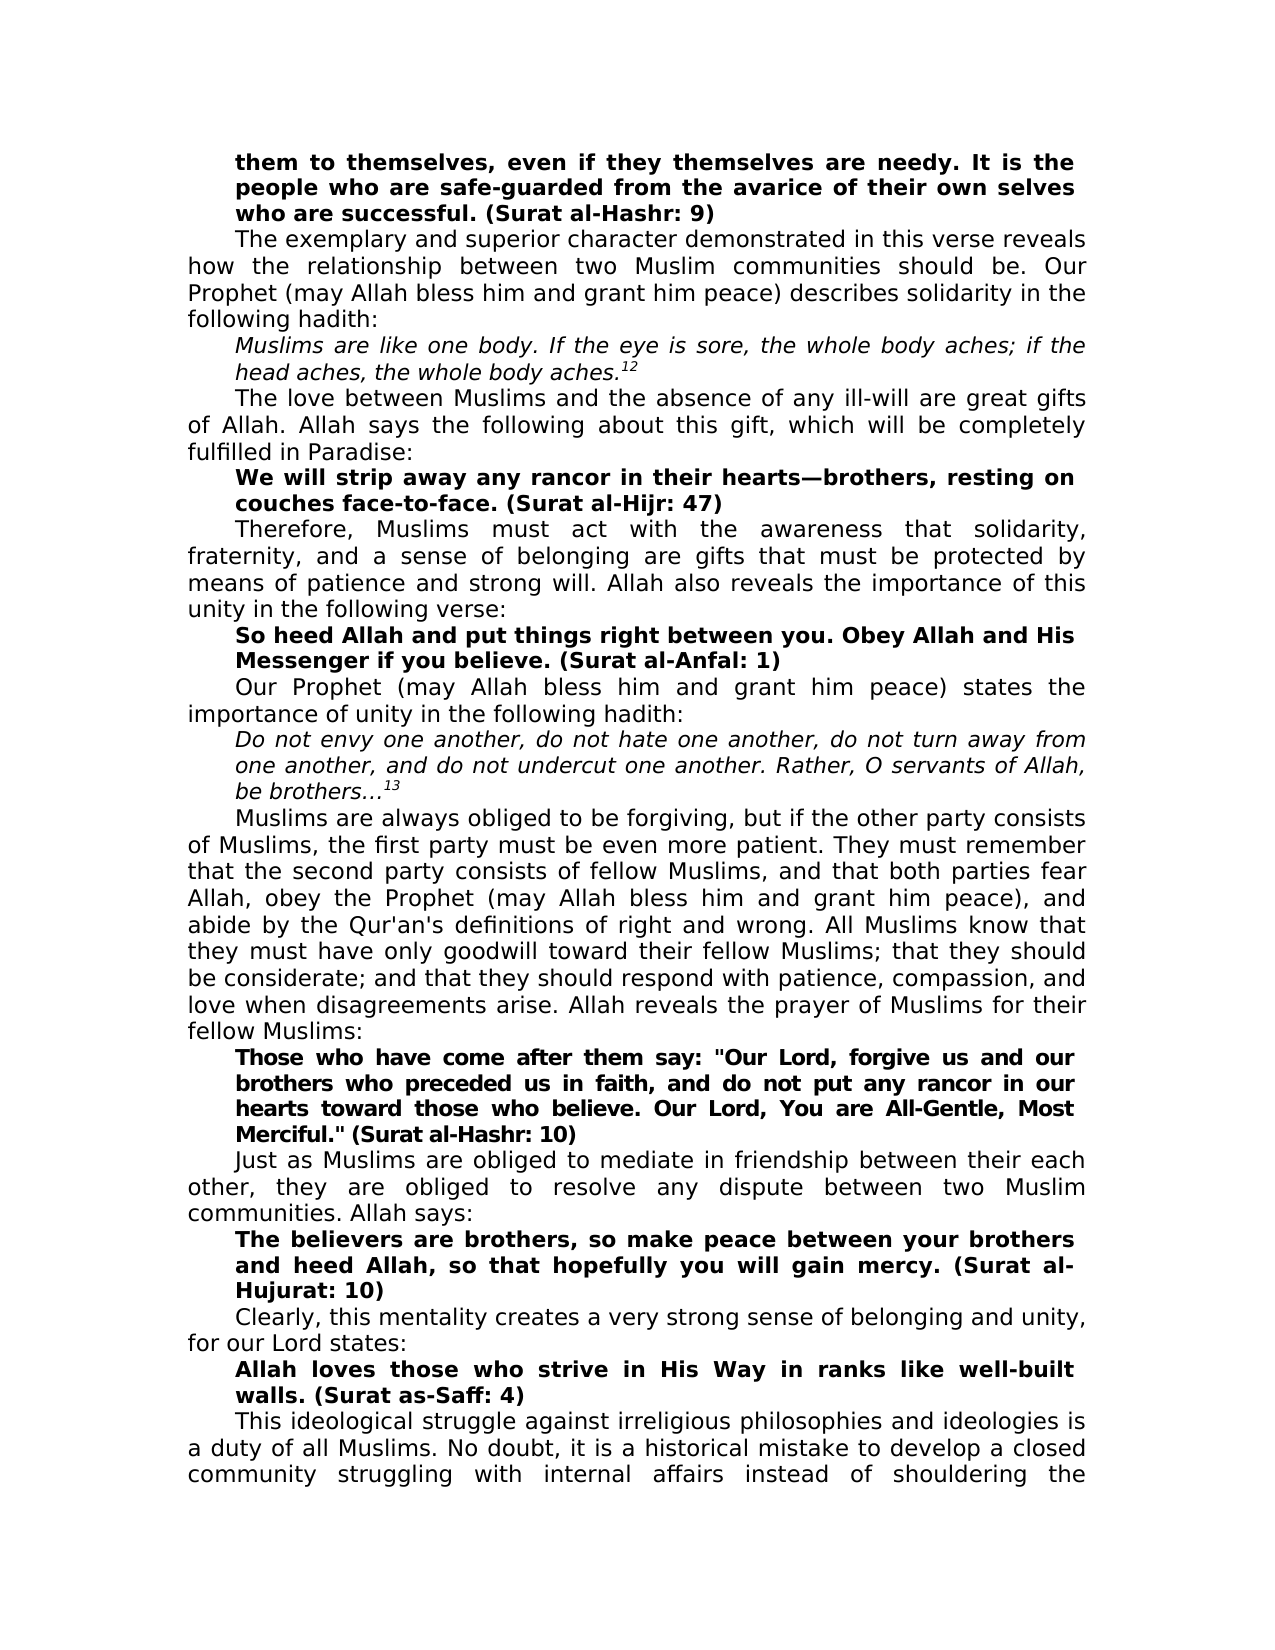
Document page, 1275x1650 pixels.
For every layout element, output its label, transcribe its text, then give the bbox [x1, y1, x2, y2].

text Muslims are always obliged to be forgiving, but if the other party consists of Muslims, the first party must be even more patient. They must remember that the second party consists of fellow Muslims, and that both parties fear Allah, obey the Prophet (may Allah bless him and grant him peace), and abide by the Qur'an's definitions of right and wrong. All Muslims know that they must have only goodwill toward their fellow Muslims; that they should be considerate; and that they should respond with patience, compassion, and love when disagreements arise. Allah reveals the prayer of Muslims for their fellow Muslims: [187, 805, 1087, 1045]
text Muslims are like one body. If the eye is sore, the whole body aches; if the head aches, the whole body aches.12 [235, 333, 1087, 385]
text We will strip away any rancor in their hearts—brothers, resting on couches face-to-face. (Surat al-Hijr: 47) [235, 465, 1076, 516]
text So heed Allah and put things right between you. Obey Allah and His Messenger if you believe. (Surat al-Anfal: 1) [235, 623, 1076, 674]
text The love between Muslims and the absence of any ill-will are great gifts of Allah. Allah says the following about this gift, which will be completely fulfilled in Paradise: [187, 385, 1087, 465]
text Allah loves those who strive in His Way in ranks like well-built walls. (Surat as-Saff: 4) [235, 1357, 1076, 1408]
text Those who have come after them say: "Our Lord, forgive us and our brothers who preceded us in faith, and do not put any rancor in our hearts toward those who believe. Our Lord, You are All-Gentle, Most Merciful." (Surat al-Hashr: 10) [235, 1045, 1076, 1147]
text Do not envy one another, do not hate one another, do not turn away from one another, and do not undercut one another. Rather, O servants of Allah, be brothers…13 [235, 727, 1087, 805]
text Clearly, this mentality creates a very strong sense of belonging and unity, for our Lord states: [187, 1304, 1087, 1357]
text Therefore, Muslims must act with the awareness that solidarity, fraternity, and a sense of belonging are gifts that must be protected by means of patience and strong will. Allah also reveals the importance of this unity in the following verse: [187, 516, 1087, 623]
text The exemplary and superior character demonstrated in this verse reveals how the relationship between two Muslim communities should be. Our Prophet (may Allah bless him and grant him peace) describes solidarity in the following hadith: [187, 227, 1087, 333]
text This ideological struggle against irreligious philosophies and ideologies is a duty of all Muslims. No doubt, it is a historical mistake to develop a closed community struggling with internal affairs instead of shouldering the [187, 1408, 1087, 1488]
text them to themselves, even if they themselves are needy. It is the people who are safe-guarded from the avarice of their own selves who are successful. (Surat al-Hashr: 9) [235, 150, 1076, 227]
text The believers are brothers, so make peace between your brothers and heed Allah, so that hopefully you will gain mercy. (Surat al-Hujurat: 10) [235, 1227, 1076, 1304]
text Our Prophet (may Allah bless him and grant him peace) states the importance of unity in the following hadith: [187, 674, 1087, 727]
text Just as Muslims are obliged to mediate in friendship between their each other, they are obliged to resolve any dispute between two Muslim communities. Allah says: [187, 1147, 1087, 1227]
